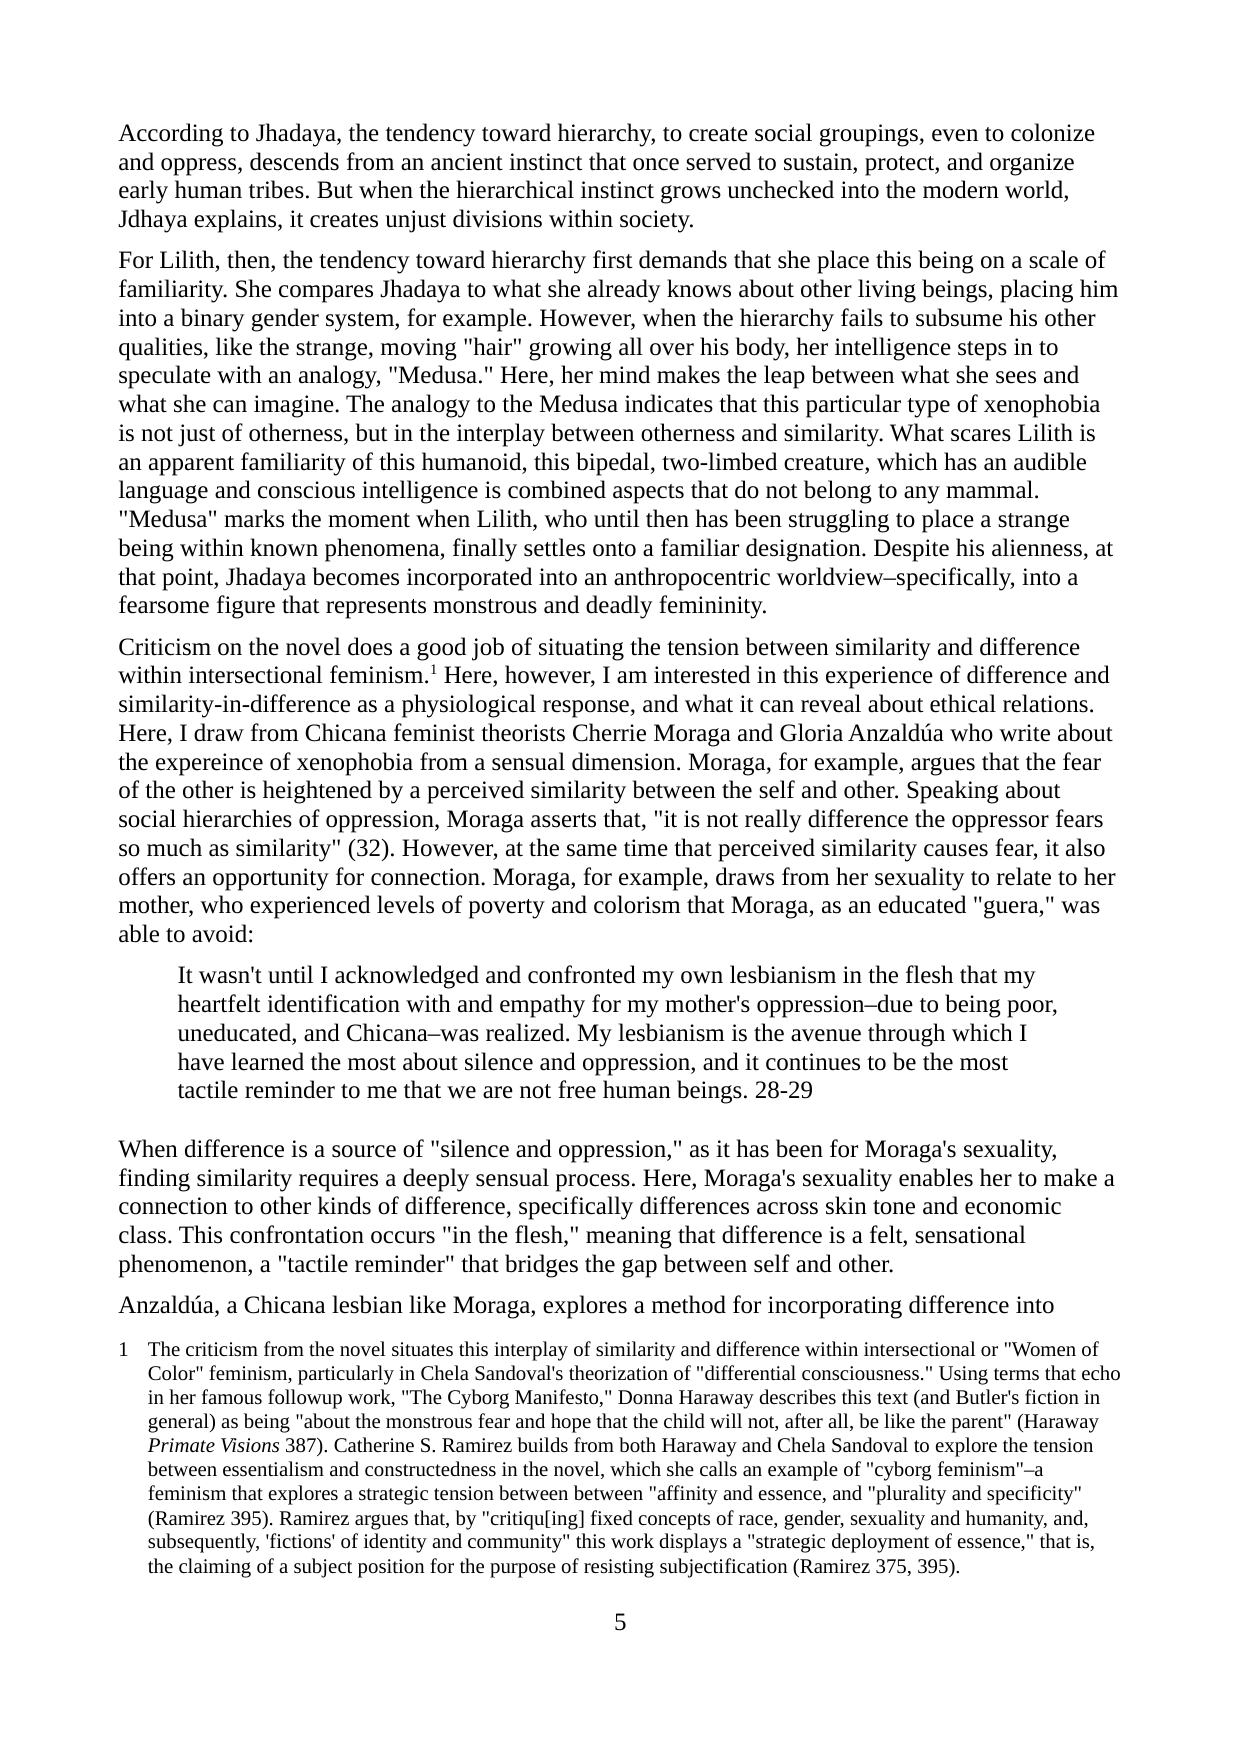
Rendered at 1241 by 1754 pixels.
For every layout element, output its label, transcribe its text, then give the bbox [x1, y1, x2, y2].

text According to Jhadaya, the tendency toward hierarchy, to create social groupings, even to colonize and oppress, descends from an ancient instinct that once served to sustain, protect, and organize early human tribes. But when the hierarchical instinct grows unchecked into the modern world, Jdhaya explains, it creates unjust divisions within society. [118, 118, 1122, 233]
text The criticism from the novel situates this interplay of similarity and difference within intersectional or "Women of Color" feminism, particularly in Chela Sandoval's theorization of "differential consciousness." Using terms that echo in her famous followup work, "The Cyborg Manifesto," Donna Haraway describes this text (and Butler's fiction in general) as being "about the monstrous fear and hope that the child will not, after all, be like the parent" (Haraway Primate Visions 387). Catherine S. Ramirez builds from both Haraway and Chela Sandoval to explore the tension between essentialism and constructedness in the novel, which she calls an example of "cyborg feminism"–a feminism that explores a strategic tension between between "affinity and essence, and "plurality and specificity" (Ramirez 395). Ramirez argues that, by "critiqu[ing] fixed concepts of race, gender, sexuality and humanity, and, subsequently, 'fictions' of identity and community" this work displays a "strategic deployment of essence," that is, the claiming of a subject position for the purpose of resisting subjectification (Ramirez 375, 395). [118, 1337, 1122, 1578]
text It wasn't until I acknowledged and confronted my own lesbianism in the flesh that my heartfelt identification with and empathy for my mother's oppression–due to being poor, uneducated, and Chicana–was realized. My lesbianism is the avenue through which I have learned the most about silence and oppression, and it continues to be the most tactile reminder to me that we are not free human beings. 28-29 [177, 961, 1063, 1104]
text When difference is a source of "silence and oppression," as it has been for Moraga's sexuality, finding similarity requires a deeply sensual process. Here, Moraga's sexuality enables her to make a connection to other kinds of difference, specifically differences across skin tone and economic class. This confrontation occurs "in the flesh," meaning that difference is a felt, sensational phenomenon, a "tactile reminder" that bridges the gap between self and other. [118, 1134, 1122, 1278]
text Criticism on the novel does a good job of situating the tension between similarity and difference within intersectional feminism. Here, however, I am interested in this experience of difference and similarity-in-difference as a physiological response, and what it can reveal about ethical relations. Here, I draw from Chicana feminist theorists Cherrie Moraga and Gloria Anzaldúa who write about the expereince of xenophobia from a sensual dimension. Moraga, for example, argues that the fear of the other is heightened by a perceived similarity between the self and other. Speaking about social hierarchies of oppression, Moraga asserts that, "it is not really difference the oppressor fears so much as similarity" (32). However, at the same time that perceived similarity causes fear, it also offers an opportunity for connection. Moraga, for example, draws from her sexuality to relate to her mother, who experienced levels of poverty and colorism that Moraga, as an educated "guera," was able to avoid: [118, 632, 1122, 948]
text For Lilith, then, the tendency toward hierarchy first demands that she place this being on a scale of familiarity. She compares Jhadaya to what she already knows about other living beings, placing him into a binary gender system, for example. However, when the hierarchy fails to subsume his other qualities, like the strange, moving "hair" growing all over his body, her intelligence steps in to speculate with an analogy, "Medusa." Here, her mind makes the leap between what she sees and what she can imagine. The analogy to the Medusa indicates that this particular type of xenophobia is not just of otherness, but in the interplay between otherness and similarity. What scares Lilith is an apparent familiarity of this humanoid, this bipedal, two-limbed creature, which has an audible language and conscious intelligence is combined aspects that do not belong to any mammal. "Medusa" marks the moment when Lilith, who until then has been struggling to place a strange being within known phenomena, finally settles onto a familiar designation. Despite his alienness, at that point, Jhadaya becomes incorporated into an anthropocentric worldview–specifically, into a fearsome figure that represents monstrous and deadly femininity. [118, 246, 1122, 619]
text Anzaldúa, a Chicana lesbian like Moraga, explores a method for incorporating difference into [118, 1290, 1122, 1319]
